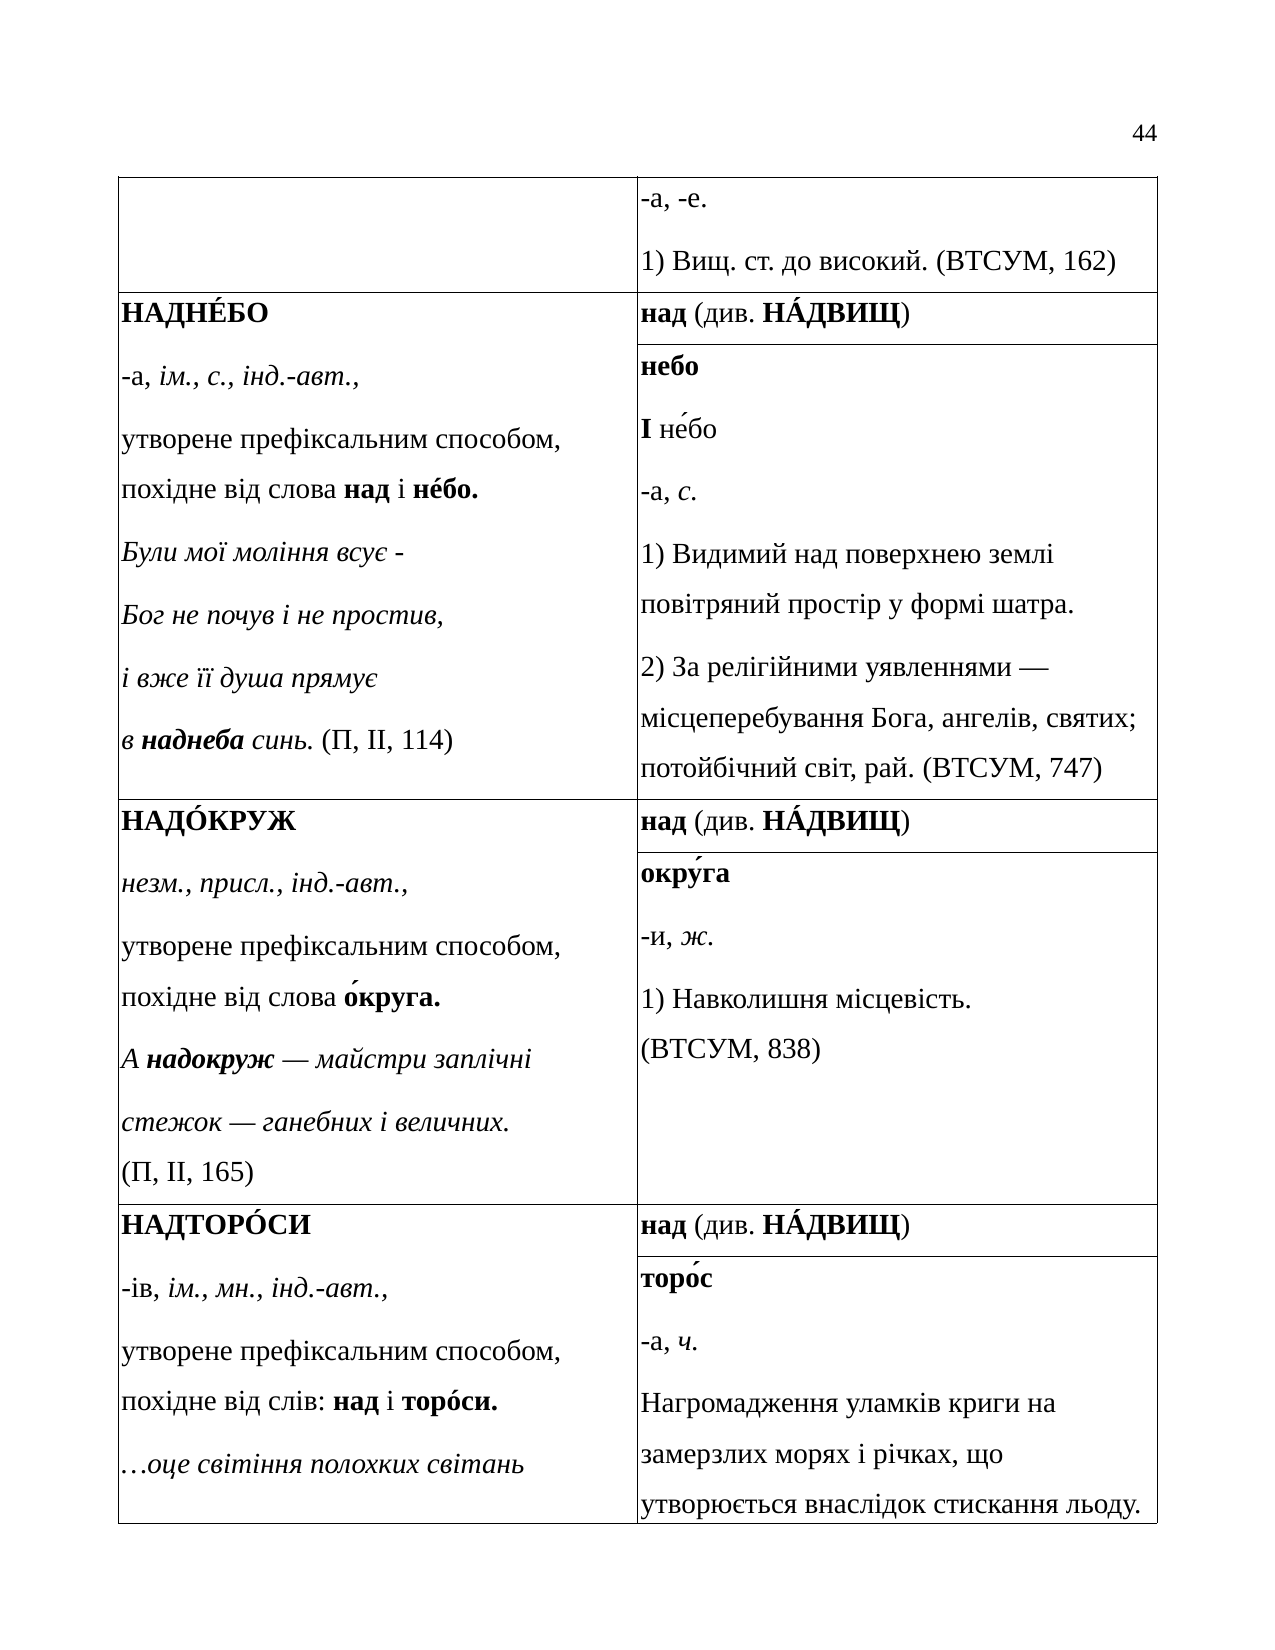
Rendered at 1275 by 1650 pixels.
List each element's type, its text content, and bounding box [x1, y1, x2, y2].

table_cell над (див. НÁДВИЩ) [638, 1205, 1157, 1256]
table_cell -а, -е. 1) Вищ. ст. до високий. (ВТСУМ, 162) [638, 178, 1157, 292]
table_cell НАДТОРÓСИ -ів, ім., мн., інд.-авт., утворене префіксальним способом, похідне від слів: над і торóси. …оце світіння полохких світань [119, 1205, 637, 1523]
table_cell над (див. НÁДВИЩ) [638, 800, 1157, 852]
table_cell НАДÓКРУЖ незм., присл., інд.-авт., утворене префіксальним способом, похідне від слова о́круга. А надокруж — майстри заплічні стежок — ганебних і величних. (П, ІІ, 165) [119, 800, 637, 1204]
table_cell окру́га -и, ж. 1) Навколишня місцевість. (ВТСУМ, 838) [638, 853, 1157, 1204]
table_cell [119, 178, 637, 292]
table_cell небо I не́бо -а, с. 1) Видимий над поверхнею землі повітряний простір у формі шатра. 2) За релігійними уявленнями — місцеперебування Бога, ангелів, святих; потойбічний світ, рай. (ВТСУМ, 747) [638, 345, 1157, 799]
table_cell торо́с -а, ч. Нагромадження уламків криги на замерзлих морях і річках, що утворюється внаслідок стискання льоду. [638, 1257, 1157, 1523]
table_cell над (див. НÁДВИЩ) [638, 293, 1157, 344]
table_cell НАДНÉБО -а, ім., с., інд.-авт., утворене префіксальним способом, похідне від слова над і нéбо. Були мої моління всує - Бог не почув і не простив, і вже її душа прямує в наднеба синь. (П, ІІ, 114) [119, 293, 637, 799]
